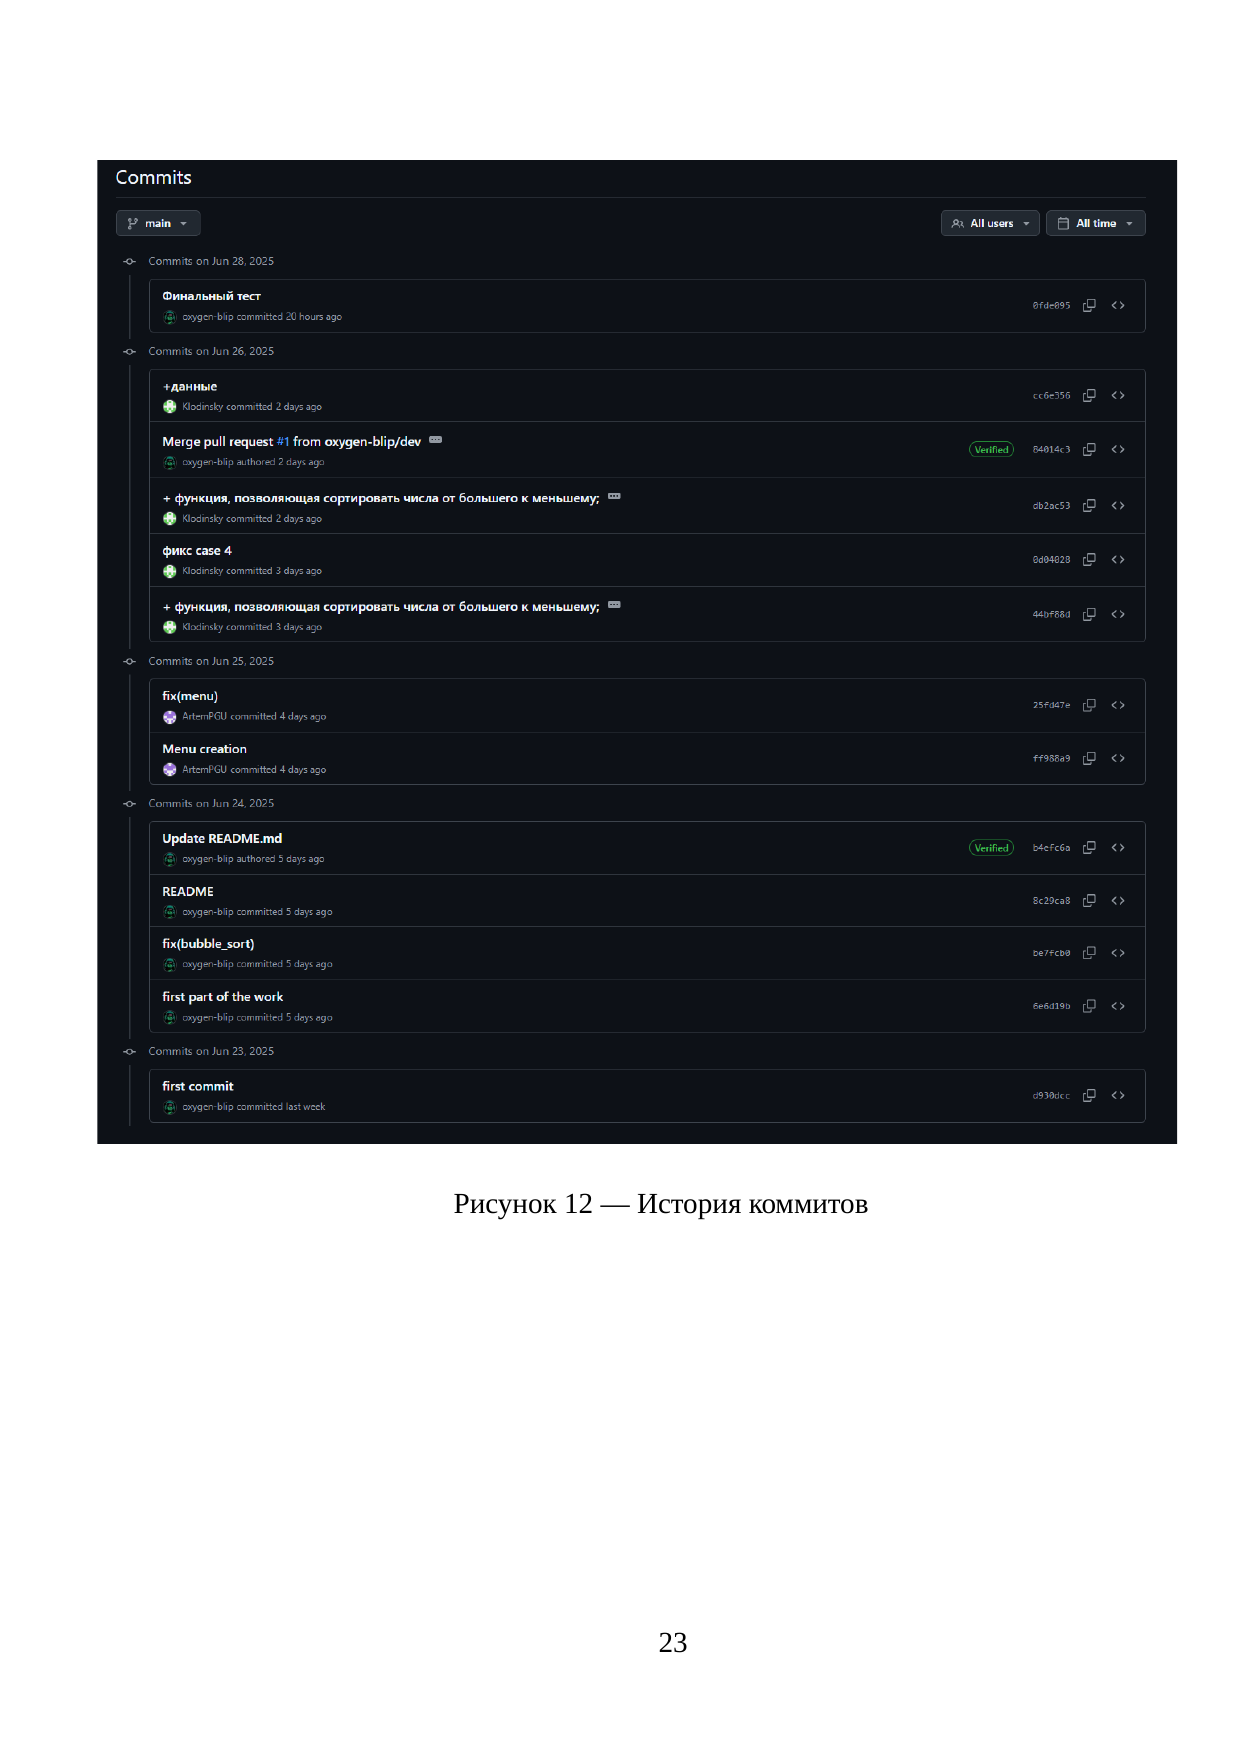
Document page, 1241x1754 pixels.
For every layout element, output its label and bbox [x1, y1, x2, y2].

picture [97, 160, 1178, 1144]
